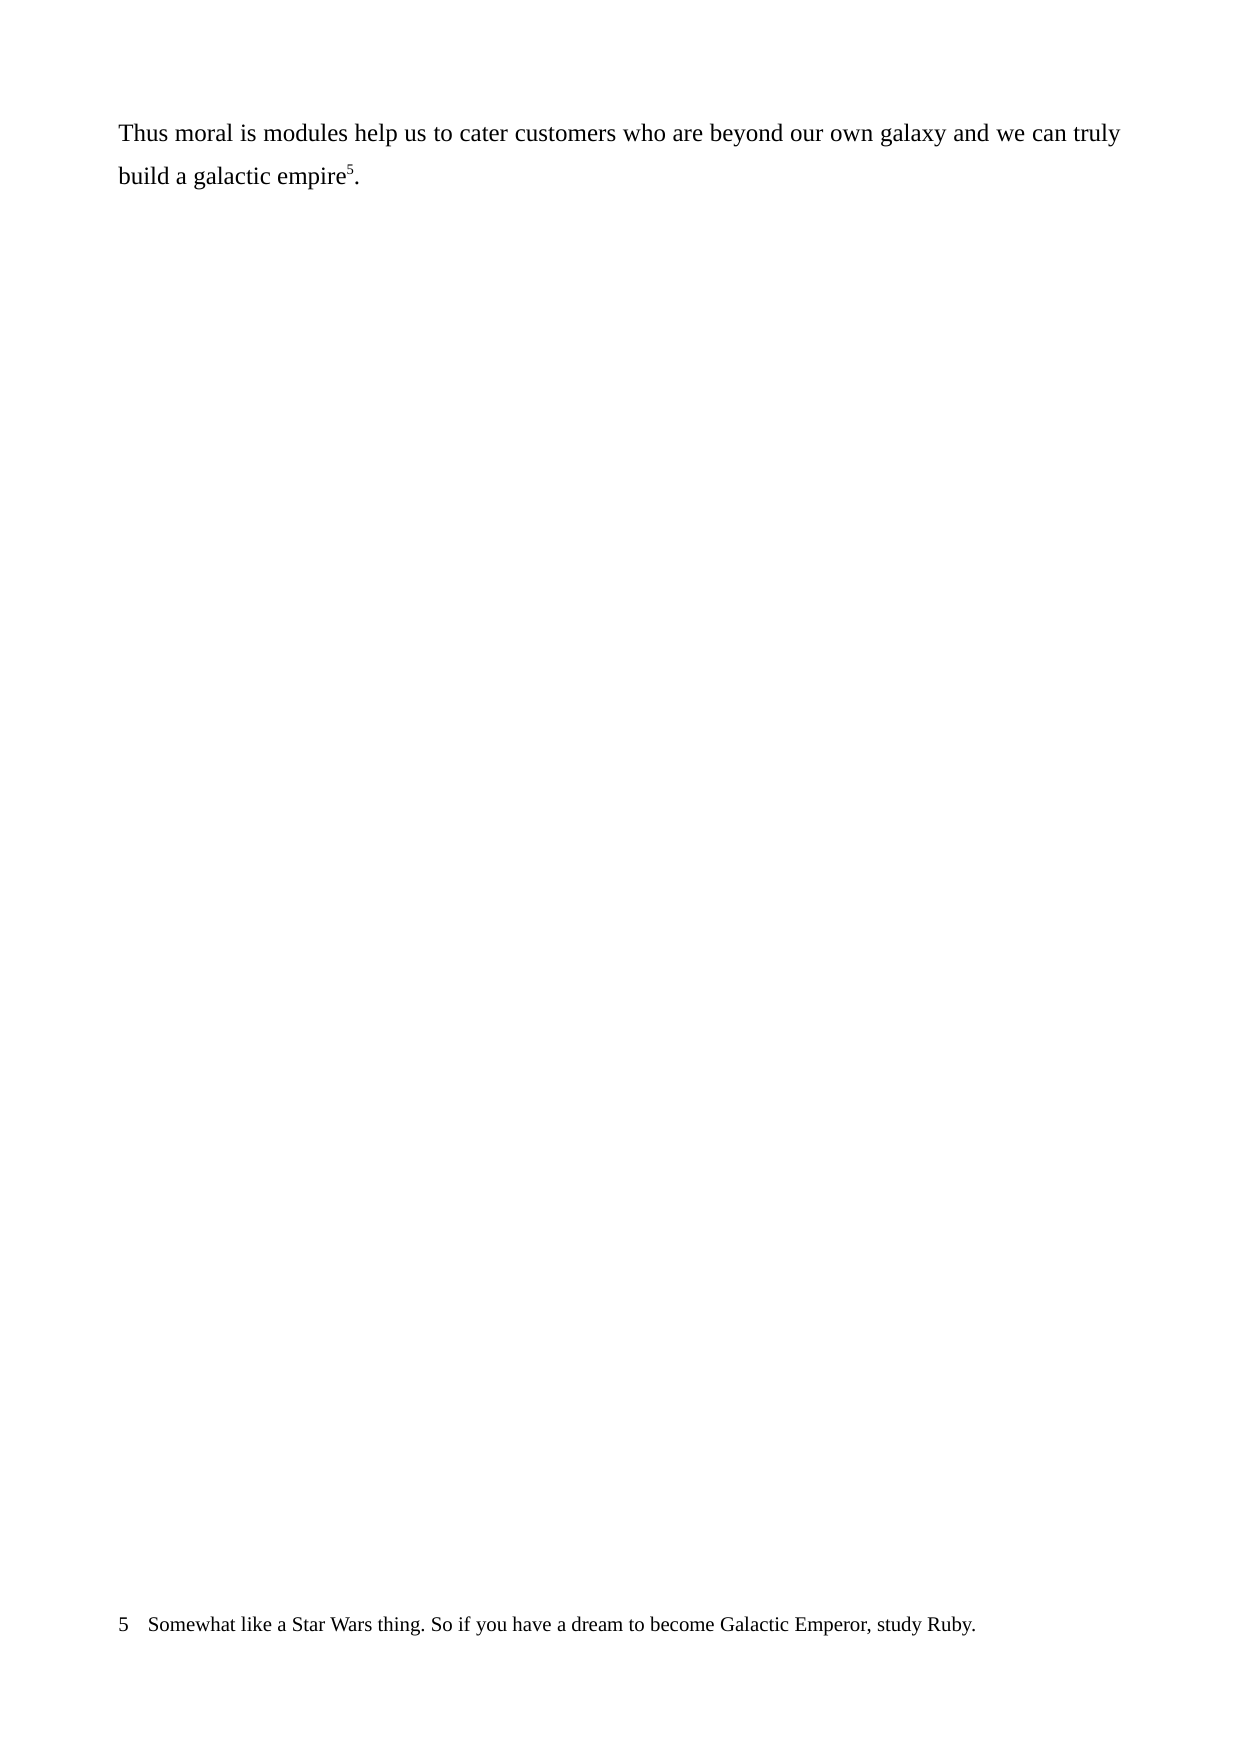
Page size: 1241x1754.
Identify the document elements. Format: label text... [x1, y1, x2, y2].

text Thus moral is modules help us to cater customers who are beyond our own galaxy and we can truly build a galactic empire. [118, 118, 1122, 190]
text Somewhat like a Star Wars thing. So if you have a dream to become Galactic Emperor, study Ruby. [118, 1612, 1122, 1636]
